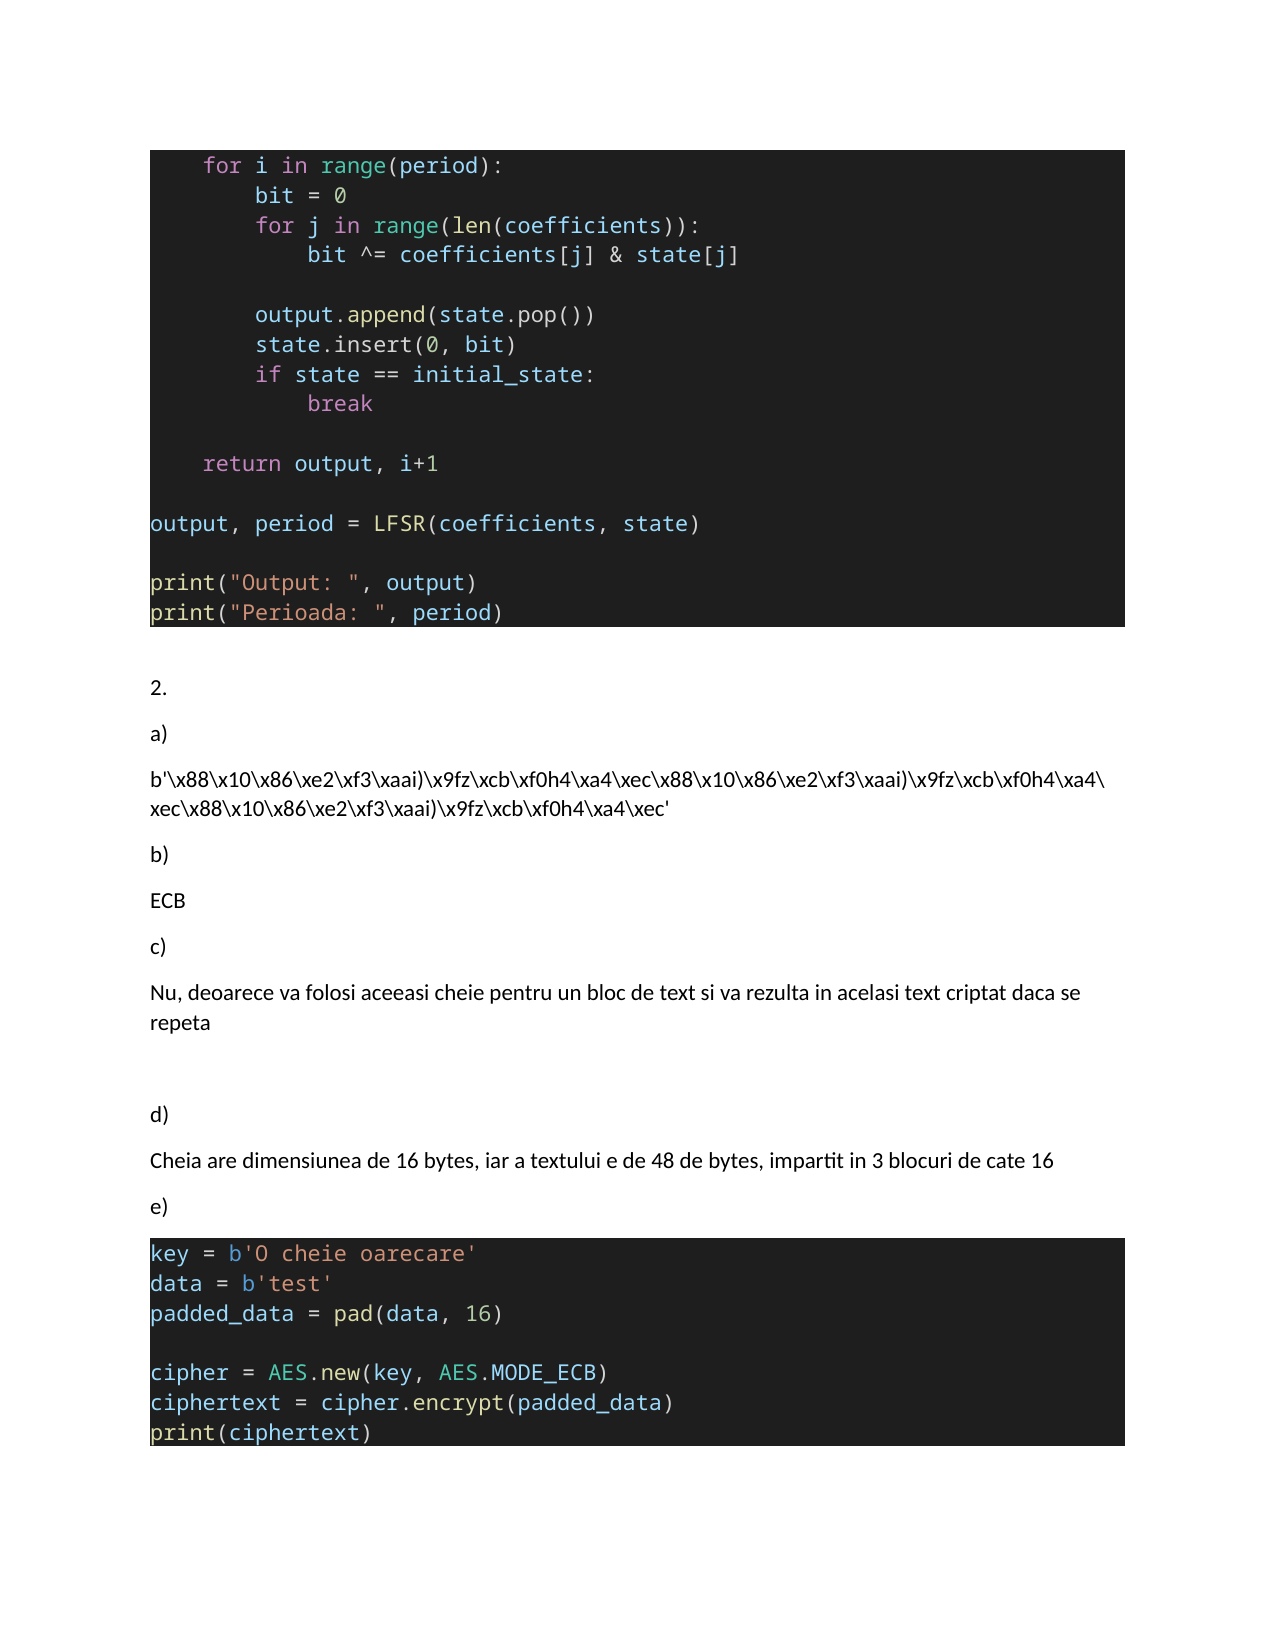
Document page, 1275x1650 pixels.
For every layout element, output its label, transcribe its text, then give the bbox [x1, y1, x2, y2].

text ECB [150, 886, 1125, 914]
text for j in range(len(coefficients)): [150, 209, 1125, 239]
text cipher = AES.new(key, AES.MODE_ECB) [150, 1357, 1125, 1387]
text for i in range(period): [150, 150, 1125, 180]
text b) [150, 840, 1125, 868]
text bit ^= coefficients[j] & state[j] [150, 239, 1125, 269]
text padded_data = pad(data, 16) [150, 1297, 1125, 1327]
text c) [150, 932, 1125, 960]
text print("Output: ", output) [150, 567, 1125, 597]
text break [150, 388, 1125, 418]
text state.insert(0, bit) [150, 329, 1125, 358]
text ciphertext = cipher.encrypt(padded_data) [150, 1387, 1125, 1417]
text key = b'O cheie oarecare' [150, 1238, 1125, 1268]
text return output, i+1 [150, 448, 1125, 478]
text data = b'test' [150, 1268, 1125, 1297]
text print(ciphertext) [150, 1417, 1125, 1446]
text output.append(state.pop()) [150, 299, 1125, 329]
text b'\x88\x10\x86\xe2\xf3\xaai)\x9fz\xcb\xf0h4\xa4\xec\x88\x10\x86\xe2\xf3\xaai)\x9fz\xcb\xf0h4\xa4\xec\x88\x10\x86\xe2\xf3\xaai)\x9fz\xcb\xf0h4\xa4\xec' [150, 765, 1125, 822]
text d) [150, 1100, 1125, 1128]
text Nu, deoarece va folosi aceeasi cheie pentru un bloc de text si va rezulta in acelasi text criptat daca se repeta [150, 978, 1125, 1036]
text Cheia are dimensiunea de 16 bytes, iar a textului e de 48 de bytes, impartit in 3 blocuri de cate 16 [150, 1146, 1125, 1174]
text output, period = LFSR(coefficients, state) [150, 507, 1125, 537]
text a) [150, 719, 1125, 747]
text e) [150, 1192, 1125, 1220]
text if state == initial_state: [150, 358, 1125, 388]
text print("Perioada: ", period) [150, 597, 1125, 627]
text 2. [150, 673, 1125, 701]
text bit = 0 [150, 180, 1125, 209]
